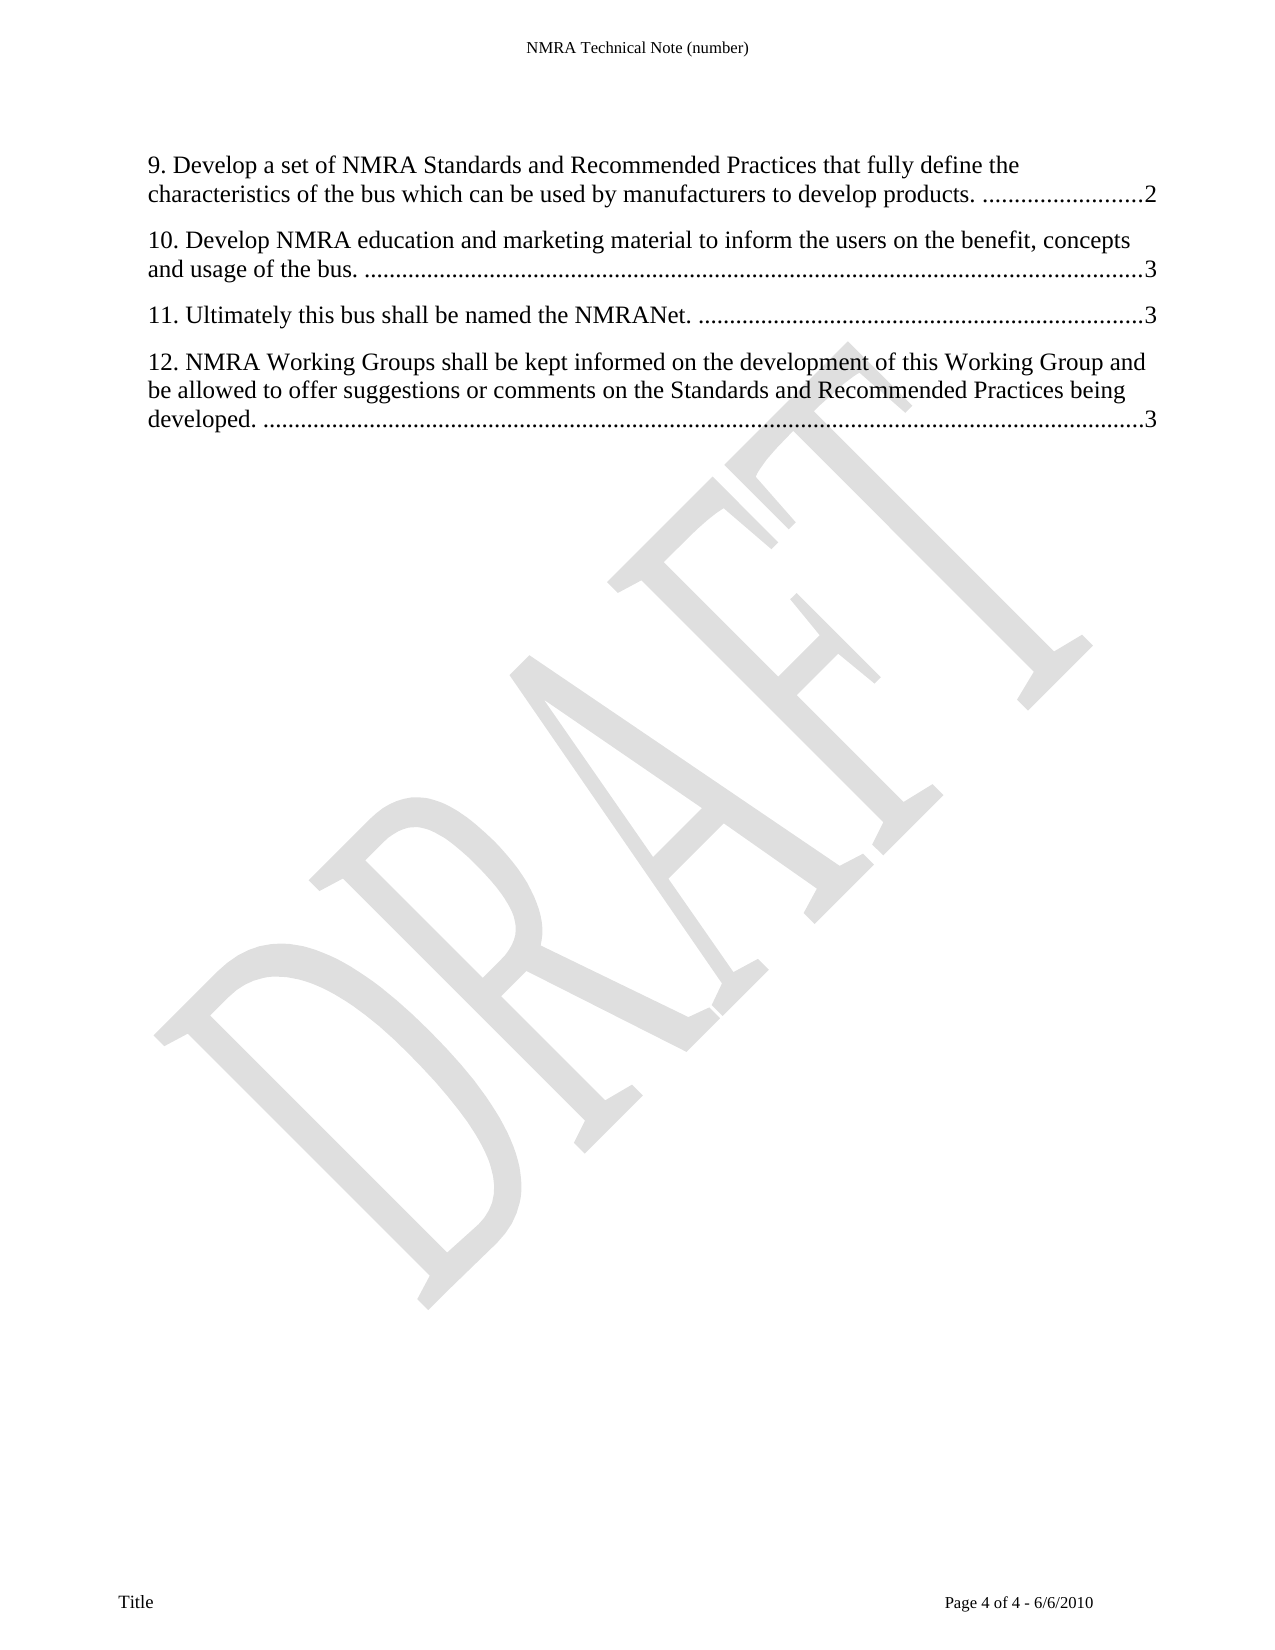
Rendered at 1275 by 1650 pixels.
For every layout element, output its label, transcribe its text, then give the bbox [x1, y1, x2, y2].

text 10. Develop NMRA education and marketing material to inform the users on the benefit, concepts and usage of the bus. 3 [148, 225, 1157, 283]
text 12. NMRA Working Groups shall be kept informed on the development of this Working Group and be allowed to offer suggestions or comments on the Standards and Recommended Practices being developed. 3 [148, 347, 841, 433]
text 11. Ultimately this bus shall be named the NMRANet. 3 [148, 300, 1157, 329]
text 9. Develop a set of NMRA Standards and Recommended Practices that fully define the characteristics of the bus which can be used by manufacturers to develop products. 2 [148, 150, 1157, 207]
text 12. NMRA Working Groups shall be kept informed on the development of this Working Group and be allowed to offer suggestions or comments on the Standards and Recommended Practices being developed. 3 [815, 347, 1157, 433]
